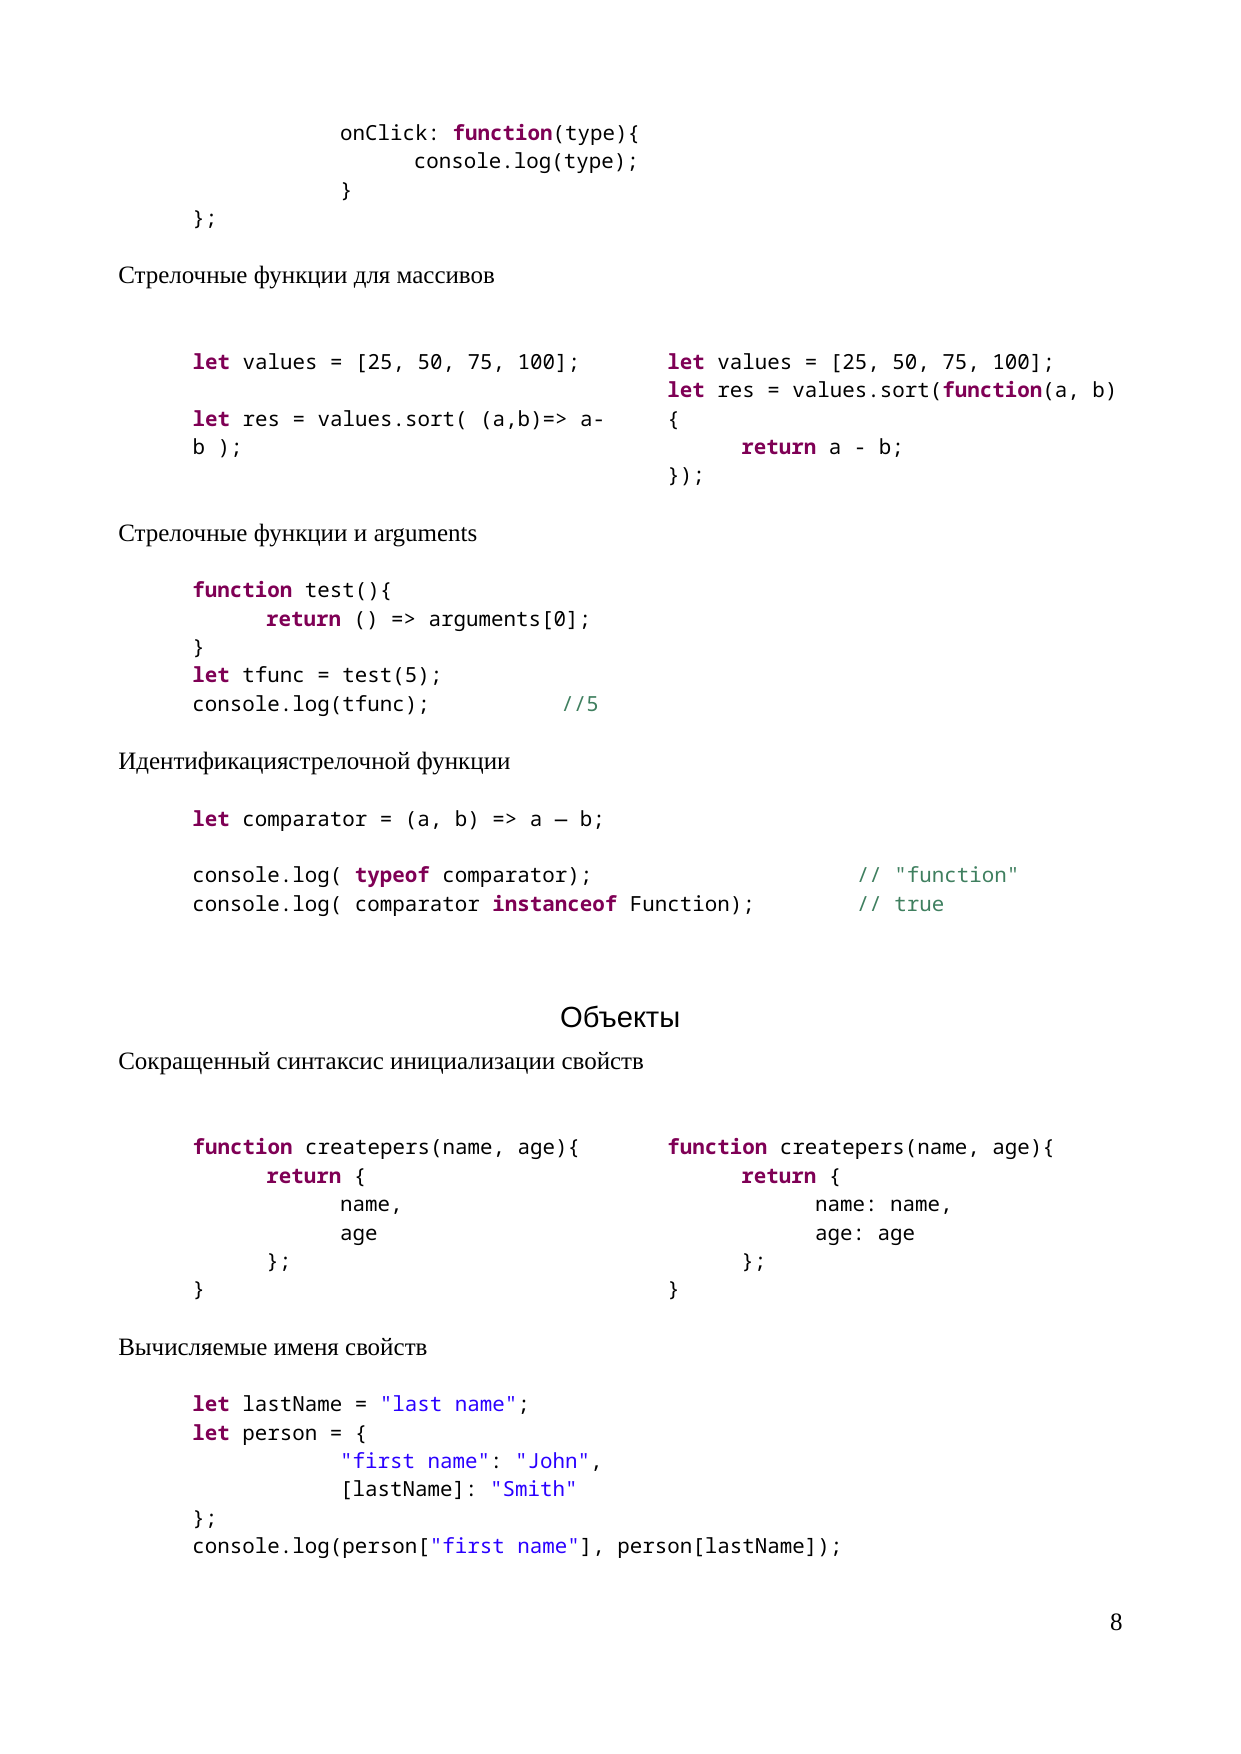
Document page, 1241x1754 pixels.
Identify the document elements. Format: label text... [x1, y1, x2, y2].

text Идентификациястрелочной функции [118, 746, 1122, 775]
text }; [192, 1503, 1122, 1531]
text console.log(type); [192, 147, 1122, 175]
text Стрелочные функции и arguments [118, 518, 1122, 547]
text } [192, 175, 1122, 203]
table_header [630, 1132, 667, 1303]
text function test(){ [192, 575, 1122, 604]
text } [192, 632, 1122, 661]
text console.log(tfunc); //5 [192, 689, 1122, 717]
text "first name": "John", [192, 1446, 1122, 1474]
table_header let values = [25, 50, 75, 100]; let res = values.sort(function(a, b){ return a - b; }); [667, 347, 1122, 489]
text }; [192, 203, 1122, 232]
text Стрелочные функции для массивов [118, 261, 1122, 289]
text let lastName = "last name"; [192, 1389, 1122, 1418]
text Сокращенный синтаксис инициализации свойств [118, 1046, 1122, 1075]
text Вычисляемые именя свойств [118, 1332, 1122, 1360]
text onClick: function(type){ [192, 118, 1122, 147]
text let tfunc = test(5); [192, 661, 1122, 689]
text console.log( typeof comparator); // "function" [192, 861, 1122, 889]
text let comparator = (a, b) => a — b; [192, 804, 1122, 832]
text [lastName]: "Smith" [192, 1474, 1122, 1503]
text let person = { [192, 1418, 1122, 1446]
text return () => arguments[0]; [192, 604, 1122, 632]
table_header [630, 347, 667, 489]
table_header function createpers(name, age){ return { name, age }; } [192, 1132, 630, 1303]
table_header function createpers(name, age){ return { name: name, age: age }; } [667, 1132, 1122, 1303]
text console.log( comparator instanceof Function); // true [192, 889, 1122, 917]
subtitle Объекты [118, 1000, 1122, 1033]
table_header let values = [25, 50, 75, 100]; let res = values.sort( (a,b)=> a-b ); [192, 347, 630, 489]
text console.log(person["first name"], person[lastName]); [192, 1531, 1122, 1560]
